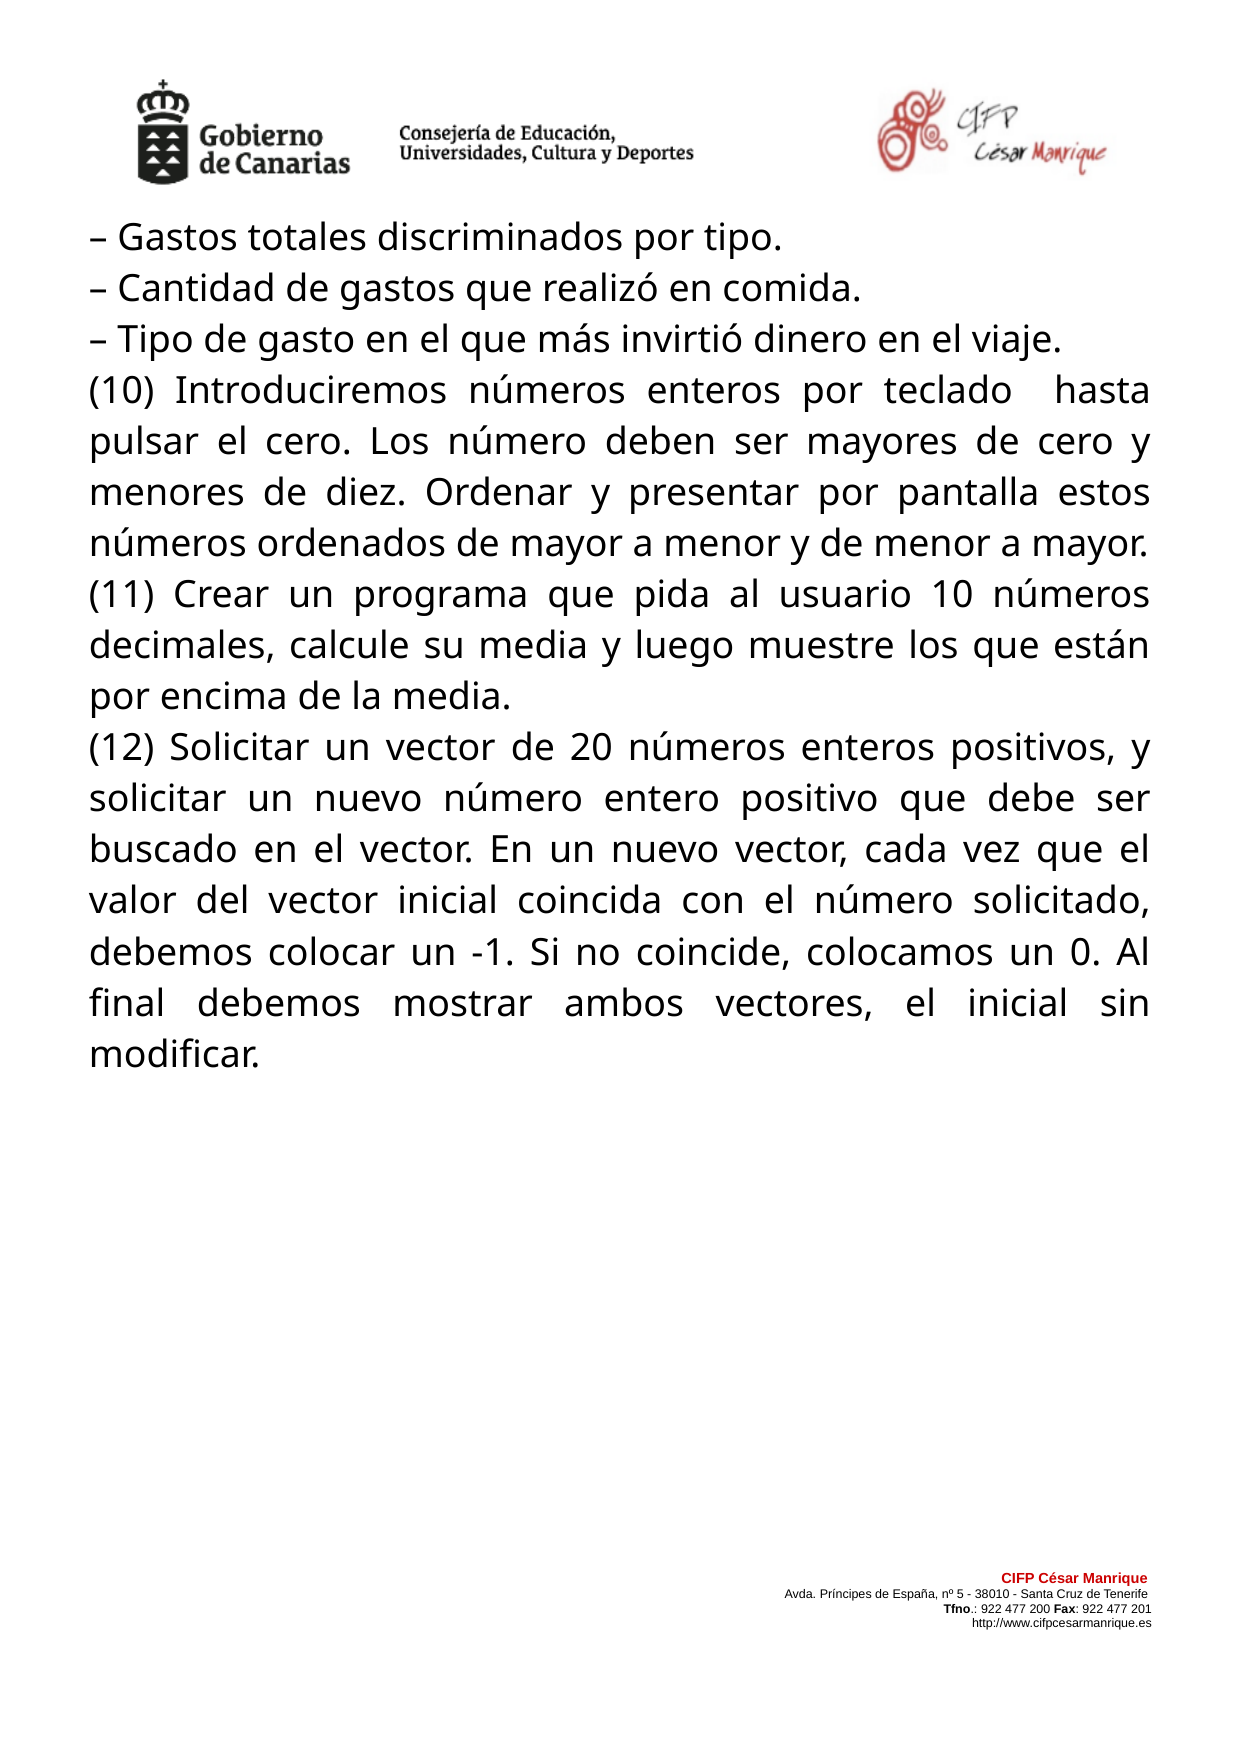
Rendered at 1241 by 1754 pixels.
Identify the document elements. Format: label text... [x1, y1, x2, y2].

picture [114, 75, 1118, 196]
text (10) Introduciremos números enteros por teclado hasta pulsar el cero. Los número deben ser mayores de cero y menores de diez. Ordenar y presentar por pantalla estos números ordenados de mayor a menor y de menor a mayor. [89, 363, 1152, 567]
text – Gastos totales discriminados por tipo. [89, 210, 1152, 261]
text (11) Crear un programa que pida al usuario 10 números decimales, calcule su media y luego muestre los que están por encima de la media. [89, 567, 1152, 721]
text (12) Solicitar un vector de 20 números enteros positivos, y solicitar un nuevo número entero positivo que debe ser buscado en el vector. En un nuevo vector, cada vez que el valor del vector inicial coincida con el número solicitado, debemos colocar un -1. Si no coincide, colocamos un 0. Al final debemos mostrar ambos vectores, el inicial sin modificar. [89, 721, 1152, 1078]
text – Cantidad de gastos que realizó en comida. [89, 261, 1152, 312]
text – Tipo de gasto en el que más invirtió dinero en el viaje. [89, 312, 1152, 363]
